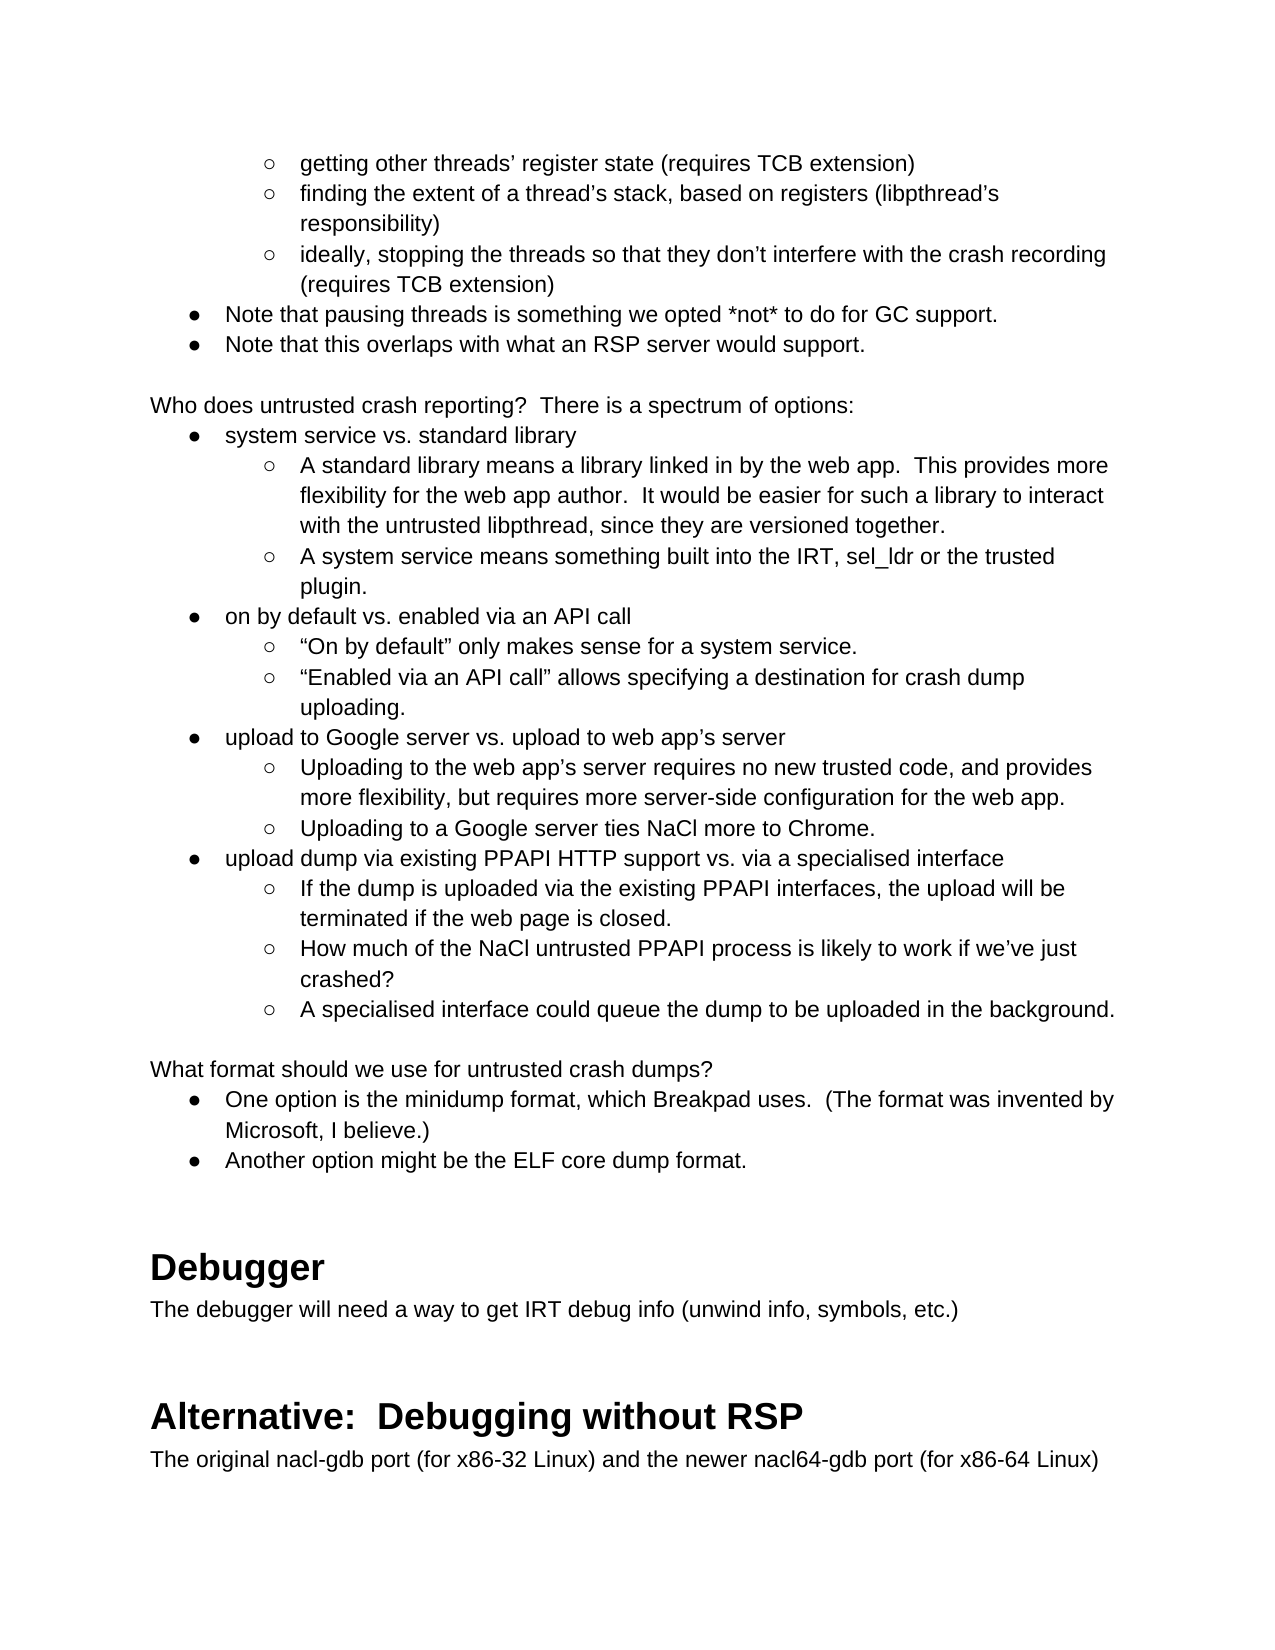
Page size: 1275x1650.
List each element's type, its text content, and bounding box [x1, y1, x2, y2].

list A specialised interface could queue the dump to be uploaded in the background. [262, 996, 1125, 1022]
list Uploading to a Google server ties NaCl more to Chrome. [262, 814, 1125, 841]
list ideally, stopping the threads so that they don’t interfere with the crash recording (requires TCB extension) [262, 241, 1125, 297]
list A standard library means a library linked in by the web app. This provides more flexibility for the web app author. It would be easier for such a library to interact with the untrusted libpthread, since they are versioned together. [262, 452, 1125, 539]
text The debugger will need a way to get IRT debug info (unwind info, symbols, etc.) [150, 1296, 1125, 1323]
subtitle Debugger [150, 1245, 1125, 1288]
text Who does untrusted crash reporting? There is a spectrum of options: [150, 392, 1125, 418]
list Note that this overlaps with what an RSP server would support. [187, 331, 1125, 358]
list getting other threads’ register state (requires TCB extension) [262, 150, 1125, 176]
list Uploading to the web app’s server requires no new trusted code, and provides more flexibility, but requires more server-side configuration for the web app. [262, 754, 1125, 811]
list One option is the minidump format, which Breakpad uses. (The format was invented by Microsoft, I believe.) [187, 1086, 1125, 1143]
list Note that pausing threads is something we opted *not* to do for GC support. [187, 301, 1125, 327]
list A system service means something built into the IRT, sel_ldr or the trusted plugin. [262, 543, 1125, 599]
list If the dump is uploaded via the existing PPAPI interfaces, the upload will be terminated if the web page is closed. [262, 875, 1125, 932]
list upload to Google server vs. upload to web app’s server [187, 724, 1125, 750]
text The original nacl-gdb port (for x86-32 Linux) and the newer nacl64-gdb port (for x86-64 Linux) [150, 1446, 1125, 1472]
list How much of the NaCl untrusted PPAPI process is likely to work if we’ve just crashed? [262, 935, 1125, 992]
list on by default vs. enabled via an API call [187, 603, 1125, 629]
subtitle Alternative: Debugging without RSP [150, 1394, 1125, 1437]
list “Enabled via an API call” allows specifying a destination for crash dump uploading. [262, 663, 1125, 720]
list finding the extent of a thread’s stack, based on registers (libpthread’s responsibility) [262, 180, 1125, 237]
list “On by default” only makes sense for a system service. [262, 633, 1125, 660]
list Another option might be the ELF core dump format. [187, 1147, 1125, 1173]
list system service vs. standard library [187, 422, 1125, 448]
list upload dump via existing PPAPI HTTP support vs. via a specialised interface [187, 845, 1125, 871]
text What format should we use for untrusted crash dumps? [150, 1056, 1125, 1083]
